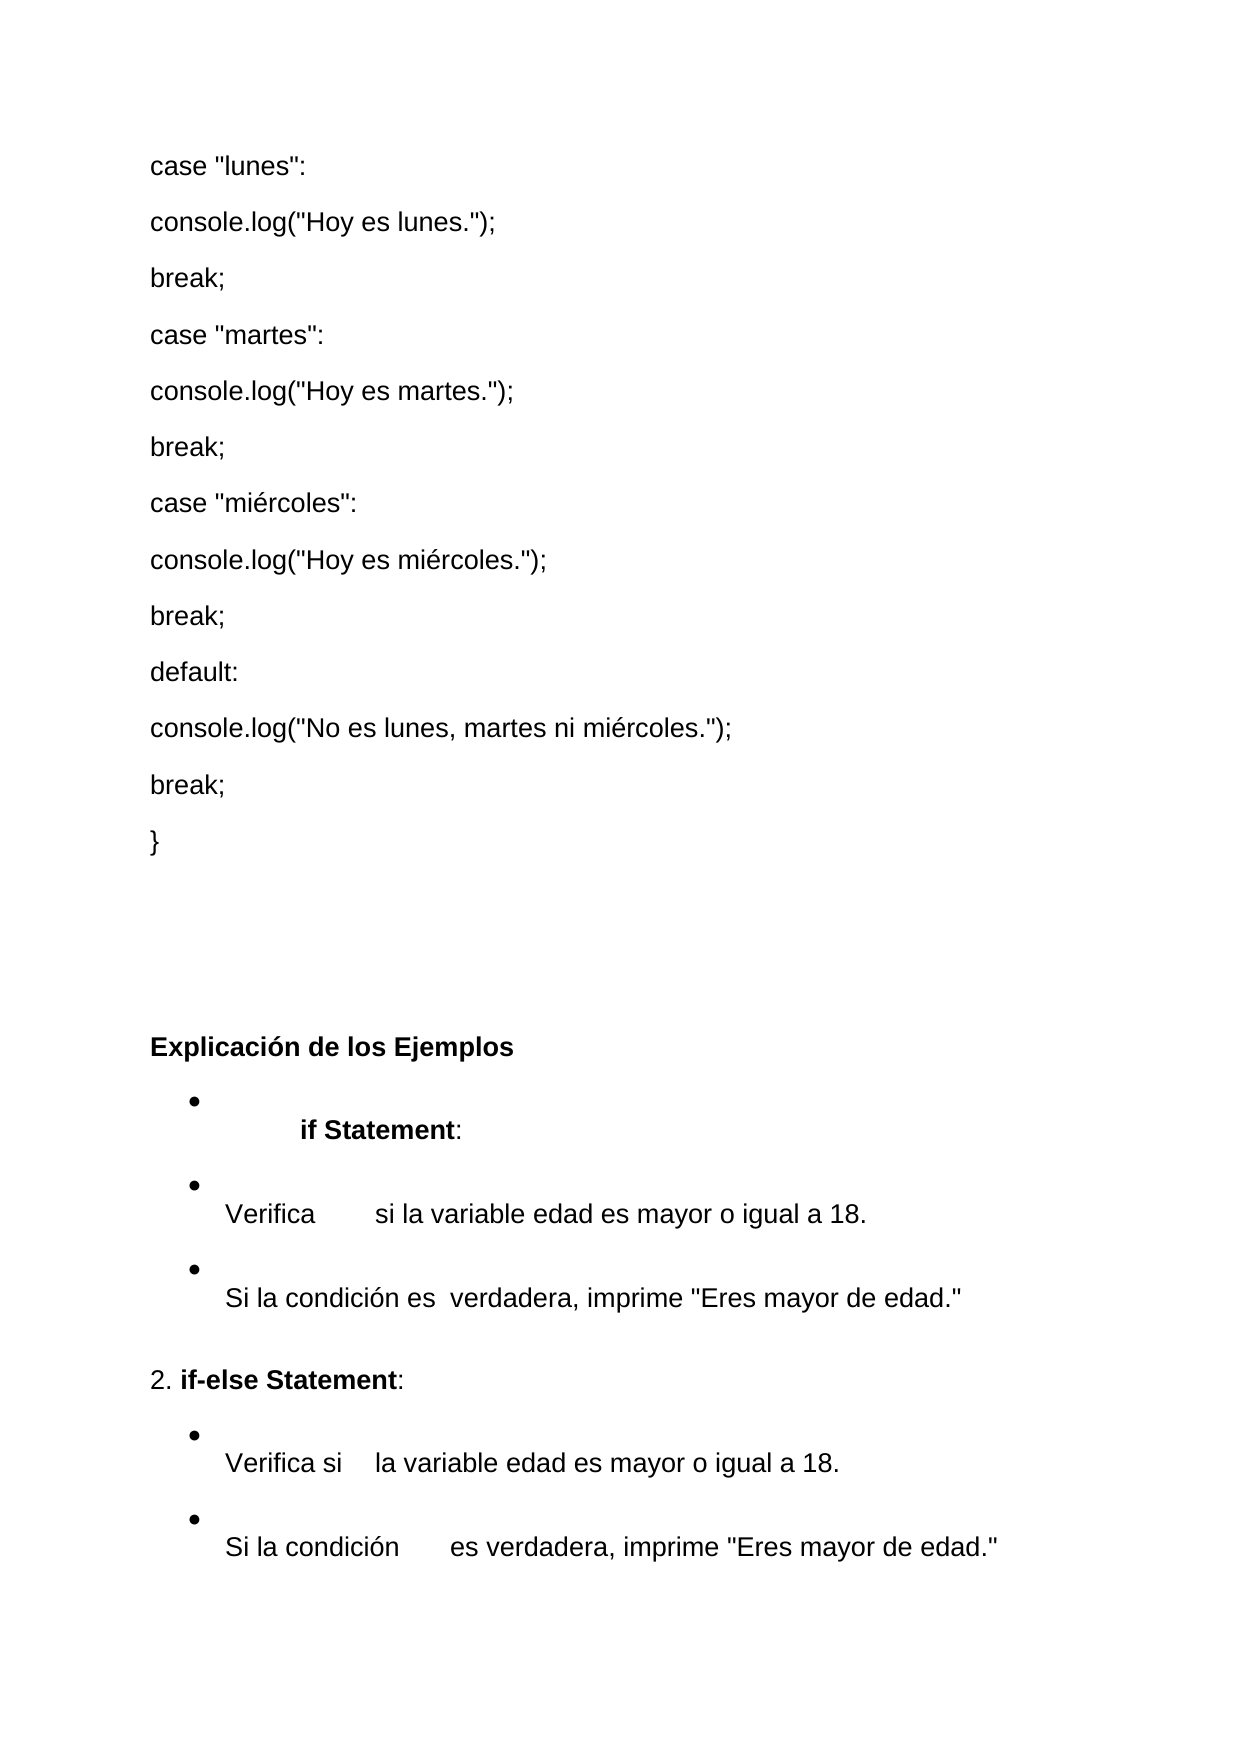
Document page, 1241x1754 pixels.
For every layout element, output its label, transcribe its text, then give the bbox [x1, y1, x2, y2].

list Si la condición es verdadera, imprime "Eres mayor de edad." [187, 1255, 1090, 1339]
text console.log("Hoy es lunes."); [150, 206, 1090, 237]
subtitle Explicación de los Ejemplos [150, 1031, 1090, 1062]
text case "lunes": [150, 150, 1090, 181]
text case "miércoles": [150, 487, 1090, 519]
text 2. if-else Statement: [150, 1364, 1090, 1396]
list if Statement: [187, 1087, 1090, 1171]
text console.log("No es lunes, martes ni miércoles."); [150, 712, 1090, 744]
text default: [150, 656, 1090, 687]
text console.log("Hoy es miércoles."); [150, 544, 1090, 575]
list Verifica si la variable edad es mayor o igual a 18. [187, 1171, 1090, 1255]
text break; [150, 769, 1090, 800]
text break; [150, 262, 1090, 294]
text break; [150, 600, 1090, 631]
text break; [150, 431, 1090, 462]
list Verifica si la variable edad es mayor o igual a 18. [187, 1421, 1090, 1504]
text } [150, 825, 1090, 856]
text console.log("Hoy es martes."); [150, 375, 1090, 406]
list Si la condición es verdadera, imprime "Eres mayor de edad." [187, 1504, 1090, 1588]
text case "martes": [150, 319, 1090, 350]
